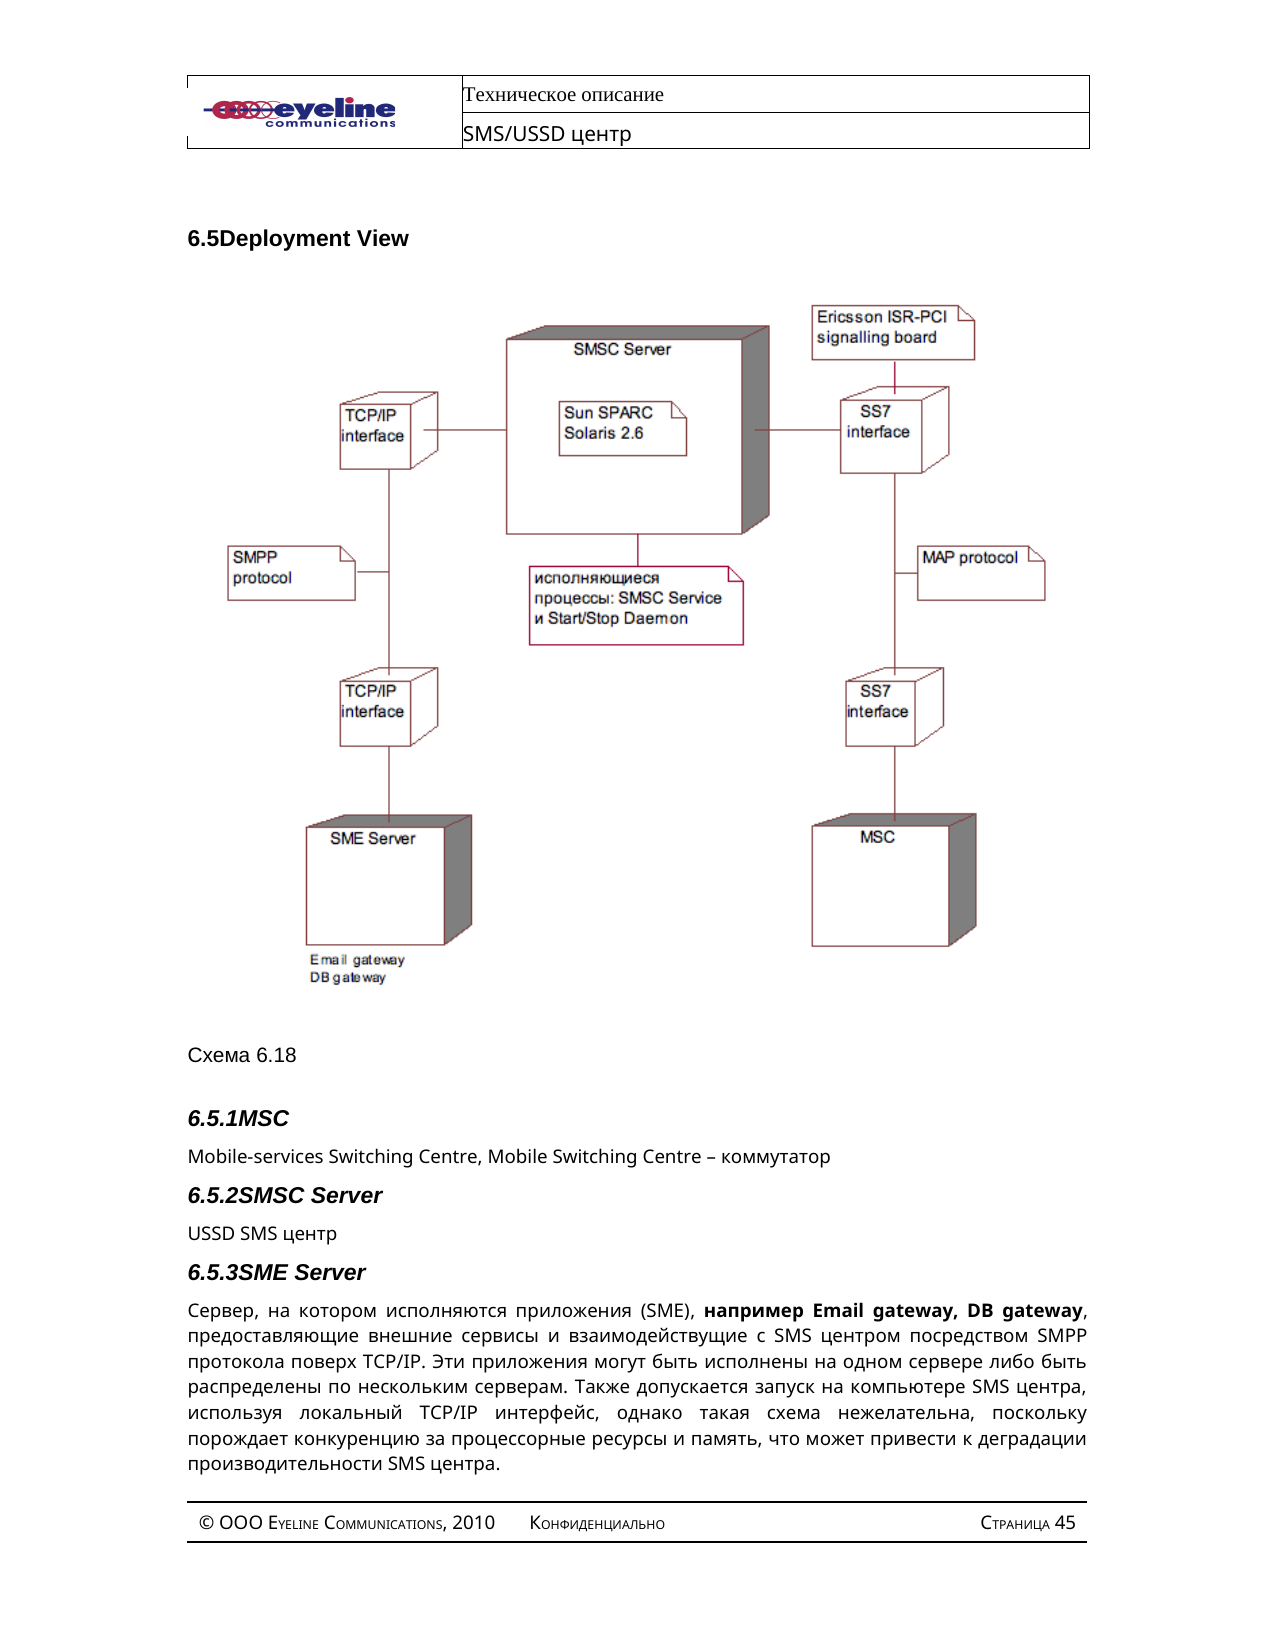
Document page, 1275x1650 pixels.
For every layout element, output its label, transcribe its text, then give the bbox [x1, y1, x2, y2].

text Mobile-services Switching Centre, Mobile Switching Centre – коммутатор [187, 1143, 1088, 1169]
picture [203, 97, 396, 127]
text Схема 6.18 [187, 1043, 1088, 1067]
text USSD SMS центр [187, 1220, 1088, 1246]
subtitle Deployment View [187, 225, 1088, 252]
subtitle SME Server [187, 1258, 1088, 1285]
subtitle MSC [187, 1105, 1088, 1131]
text Сервер, на котором исполняются приложения (SME), например Email gateway, DB gateway, предоставляющие внешние сервисы и взаимодействущие с SMS центром посредством SMPP протокола поверх TCP/IP. Эти приложения могут быть исполнены на одном сервере либо быть распределены по нескольким серверам. Также допускается запуск на компьютере SMS центра, используя локальный TCP/IP интерфейс, однако такая схема нежелательна, поскольку порождает конкуренцию за процессорные ресурсы и память, что может привести к деградации производительности SMS центра. [187, 1297, 1088, 1476]
subtitle SMSC Server [187, 1182, 1088, 1208]
picture [187, 270, 1088, 1043]
